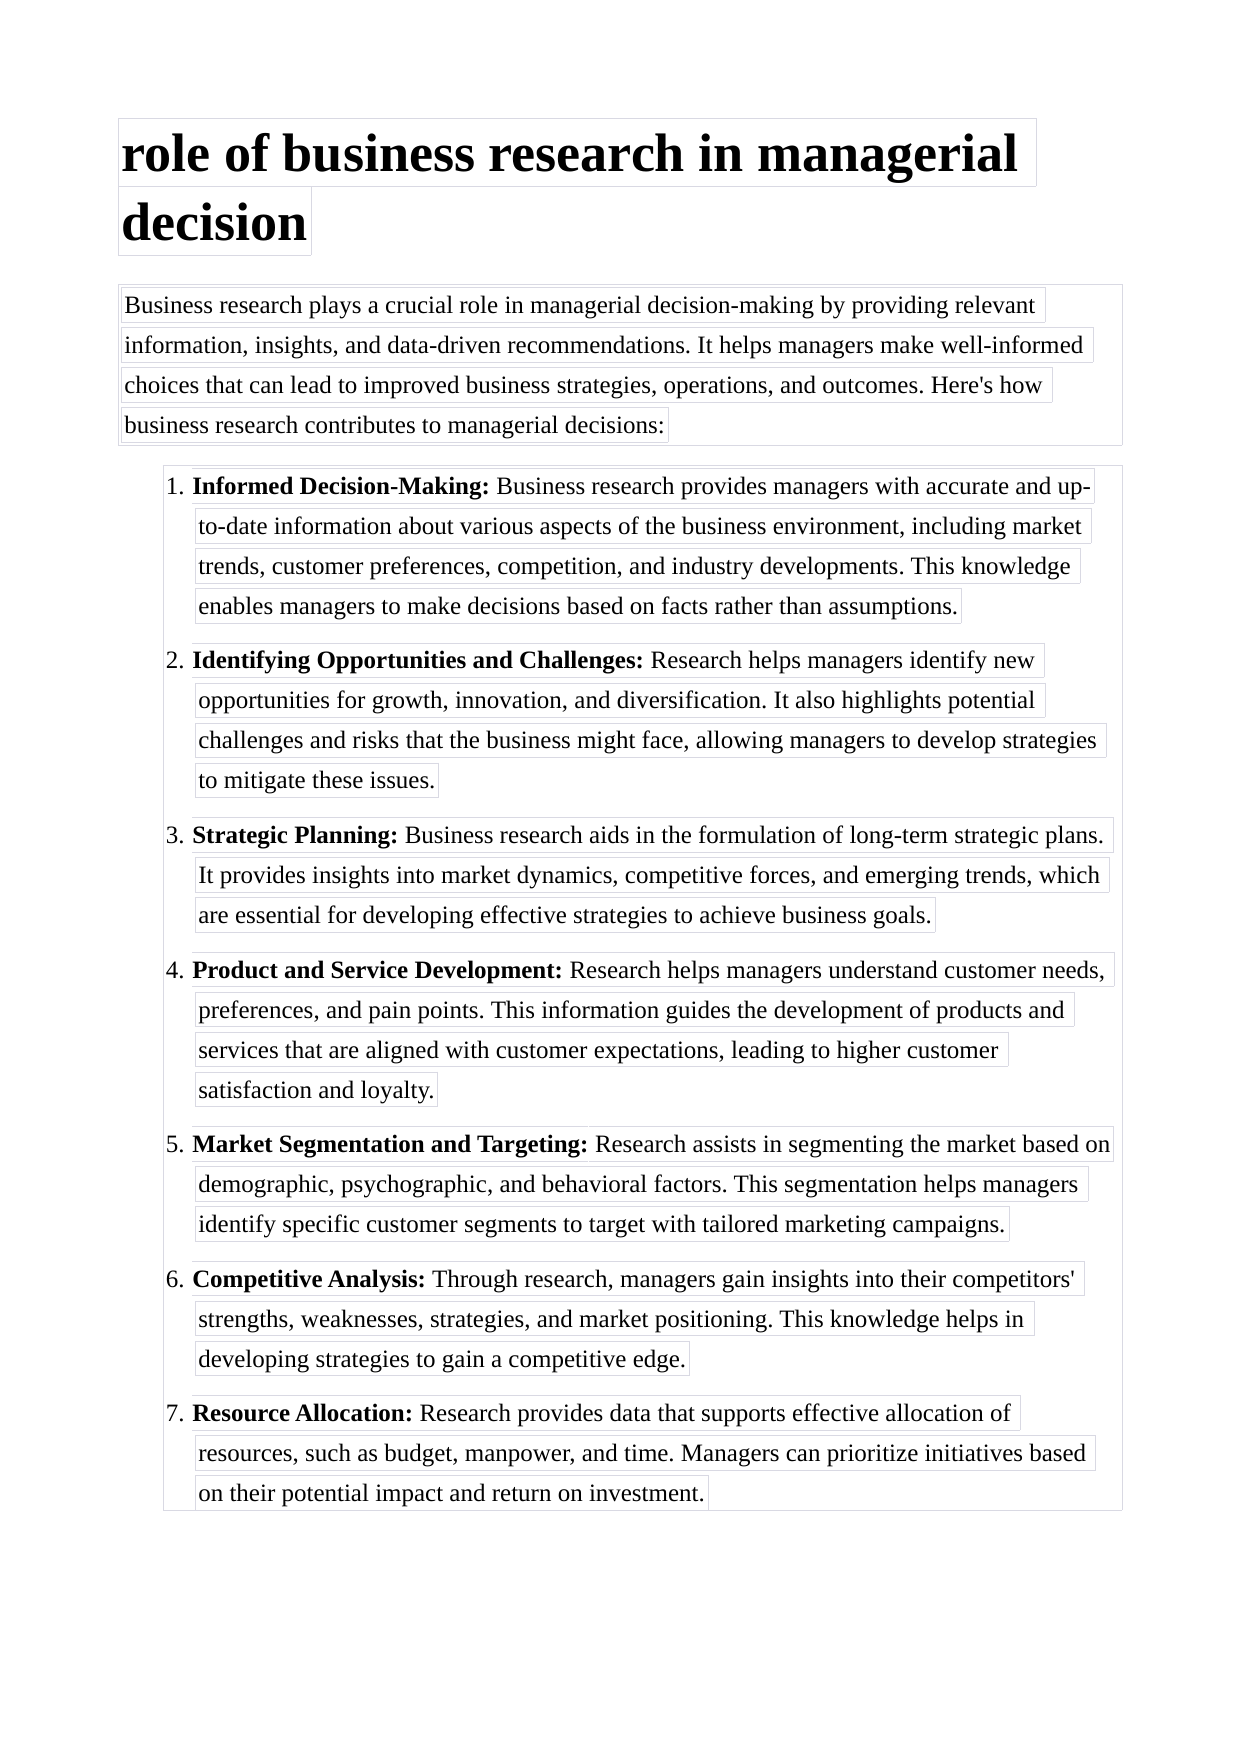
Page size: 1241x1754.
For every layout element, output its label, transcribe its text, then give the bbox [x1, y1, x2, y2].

text role of business research in managerial decision [119, 187, 311, 255]
list Competitive Analysis: Through research, managers gain insights into their competitors' strengths, weaknesses, strategies, and market positioning. This knowledge helps in developing strategies to gain a competitive edge. [164, 1258, 1122, 1376]
text role of business research in managerial decision [312, 118, 1122, 255]
text role of business research in managerial decision [119, 119, 1036, 186]
text Business research plays a crucial role in managerial decision-making by providing relevant information, insights, and data-driven recommendations. It helps managers make well-informed choices that can lead to improved business strategies, operations, and outcomes. Here's how business research contributes to managerial decisions: [119, 285, 1122, 445]
list Resource Allocation: Research provides data that supports effective allocation of resources, such as budget, manpower, and time. Managers can prioritize initiatives based on their potential impact and return on investment. [164, 1392, 1122, 1510]
list Identifying Opportunities and Challenges: Research helps managers identify new opportunities for growth, innovation, and diversification. It also highlights potential challenges and risks that the business might face, allowing managers to develop strategies to mitigate these issues. [164, 639, 1122, 797]
list Strategic Planning: Business research aids in the formulation of long-term strategic plans. It provides insights into market dynamics, competitive forces, and emerging trends, which are essential for developing effective strategies to achieve business goals. [164, 814, 1122, 932]
list Informed Decision-Making: Business research provides managers with accurate and up-to-date information about various aspects of the business environment, including market trends, customer preferences, competition, and industry developments. This knowledge enables managers to make decisions based on facts rather than assumptions. [164, 466, 1122, 623]
list Product and Service Development: Research helps managers understand customer needs, preferences, and pain points. This information guides the development of products and services that are aligned with customer expectations, leading to higher customer satisfaction and loyalty. [164, 949, 1122, 1106]
list Market Segmentation and Targeting: Research assists in segmenting the market based on demographic, psychographic, and behavioral factors. This segmentation helps managers identify specific customer segments to target with tailored marketing campaigns. [164, 1123, 1122, 1241]
